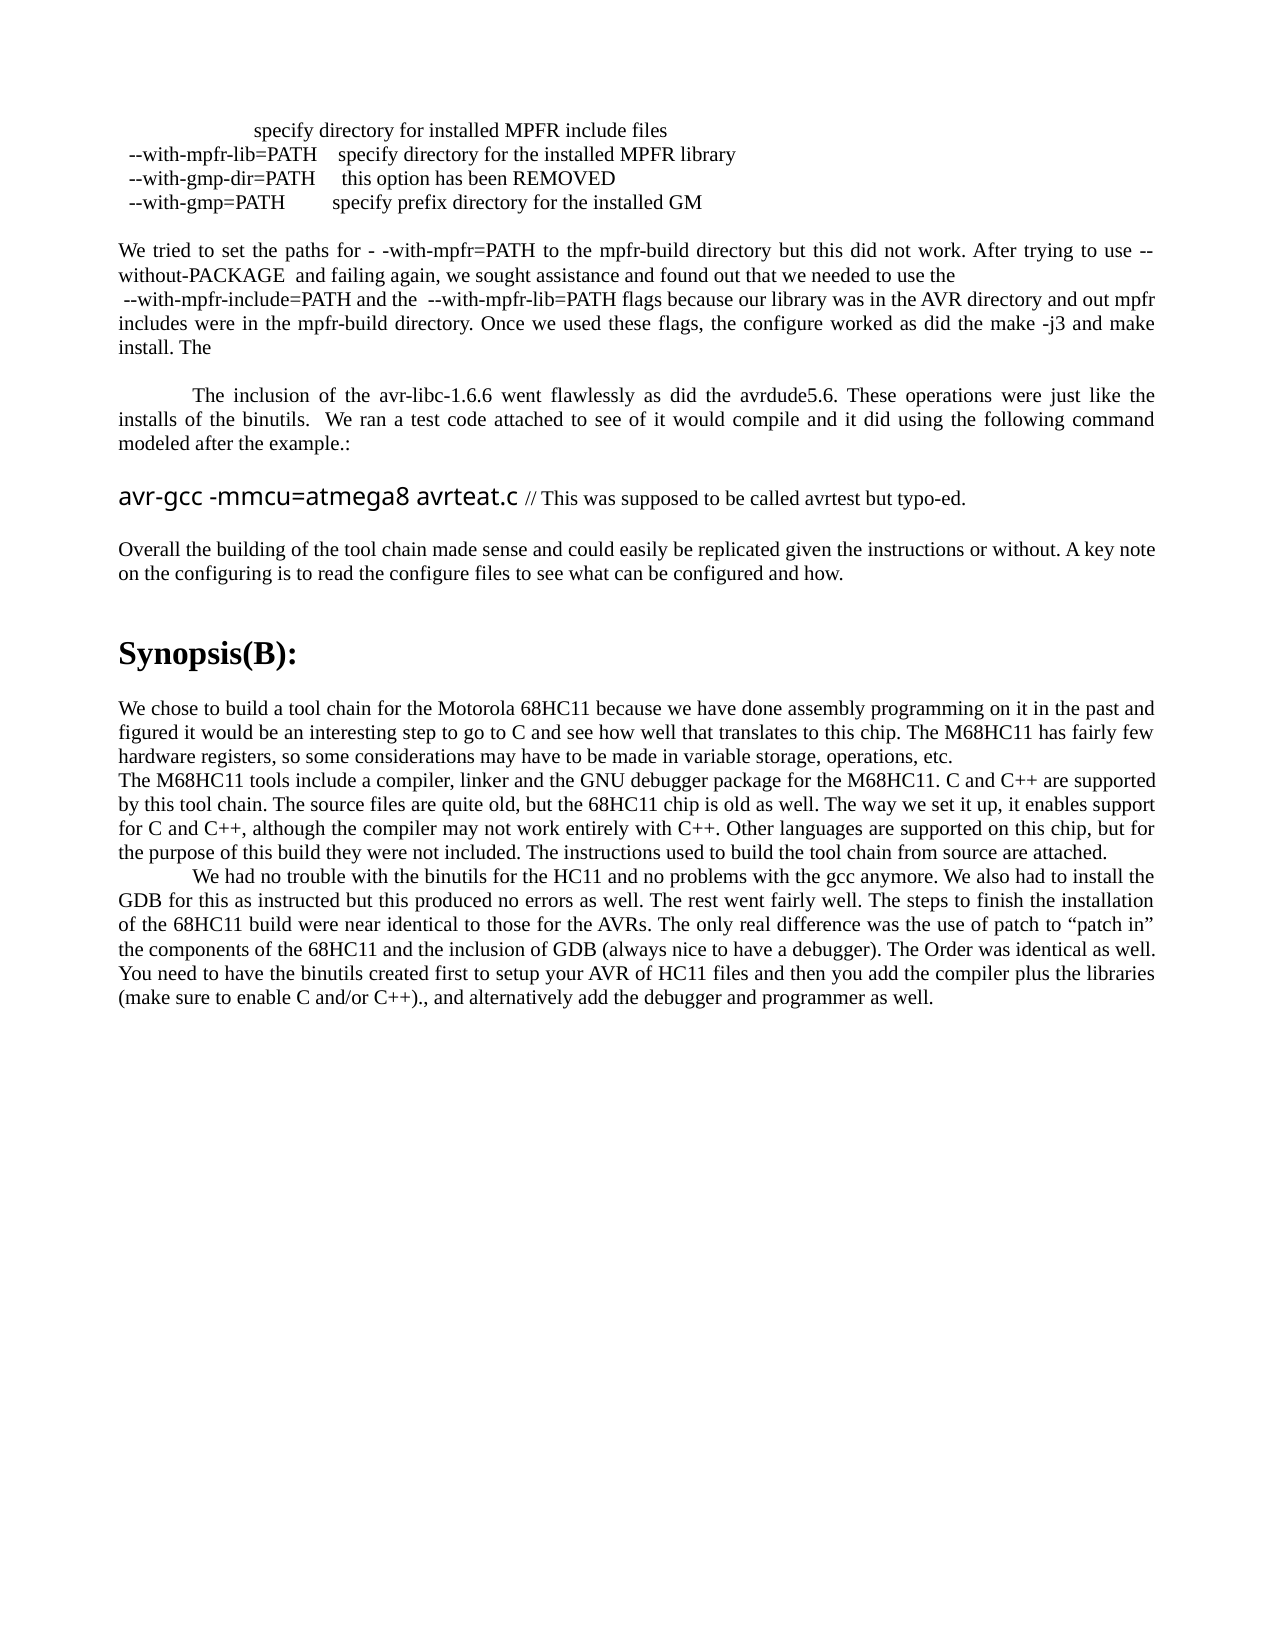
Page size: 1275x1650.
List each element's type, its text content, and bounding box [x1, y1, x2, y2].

text We had no trouble with the binutils for the HC11 and no problems with the gcc anymore. We also had to install the GDB for this as instructed but this produced no errors as well. The rest went fairly well. The steps to finish the installation of the 68HC11 build were near identical to those for the AVRs. The only real difference was the use of patch to “patch in” the components of the 68HC11 and the inclusion of GDB (always nice to have a debugger). The Order was identical as well. You need to have the binutils created first to setup your AVR of HC11 files and then you add the compiler plus the libraries (make sure to enable C and/or C++)., and alternatively add the debugger and programmer as well. [118, 864, 1157, 1009]
text --with-gmp-dir=PATH this option has been REMOVED [118, 166, 1157, 190]
text --with-gmp=PATH specify prefix directory for the installed GM [118, 190, 1157, 214]
text We tried to set the paths for - -with-mpfr=PATH to the mpfr-build directory but this did not work. After trying to use --without-PACKAGE and failing again, we sought assistance and found out that we needed to use the [118, 238, 1157, 287]
text We chose to build a tool chain for the Motorola 68HC11 because we have done assembly programming on it in the past and figured it would be an interesting step to go to C and see how well that translates to this chip. The M68HC11 has fairly few hardware registers, so some considerations may have to be made in variable storage, operations, etc. [118, 696, 1157, 768]
text The inclusion of the avr-libc-1.6.6 went flawlessly as did the avrdude5.6. These operations were just like the installs of the binutils. We ran a test code attached to see of it would compile and it did using the following command modeled after the example.: [118, 383, 1157, 455]
text specify directory for installed MPFR include files [118, 118, 1157, 142]
text Synopsis(B): [118, 633, 1157, 672]
text --with-mpfr-include=PATH and the --with-mpfr-lib=PATH flags because our library was in the AVR directory and out mpfr includes were in the mpfr-build directory. Once we used these flags, the configure worked as did the make -j3 and make install. The [118, 287, 1157, 359]
text avr-gcc -mmcu=atmega8 avrteat.c // This was supposed to be called avrtest but typo-ed. [118, 479, 1157, 513]
text --with-mpfr-lib=PATH specify directory for the installed MPFR library [118, 142, 1157, 166]
text The M68HC11 tools include a compiler, linker and the GNU debugger package for the M68HC11. C and C++ are supported by this tool chain. The source files are quite old, but the 68HC11 chip is old as well. The way we set it up, it enables support for C and C++, although the compiler may not work entirely with C++. Other languages are supported on this chip, but for the purpose of this build they were not included. The instructions used to build the tool chain from source are attached. [118, 768, 1157, 864]
text Overall the building of the tool chain made sense and could easily be replicated given the instructions or without. A key note on the configuring is to read the configure files to see what can be configured and how. [118, 537, 1157, 585]
